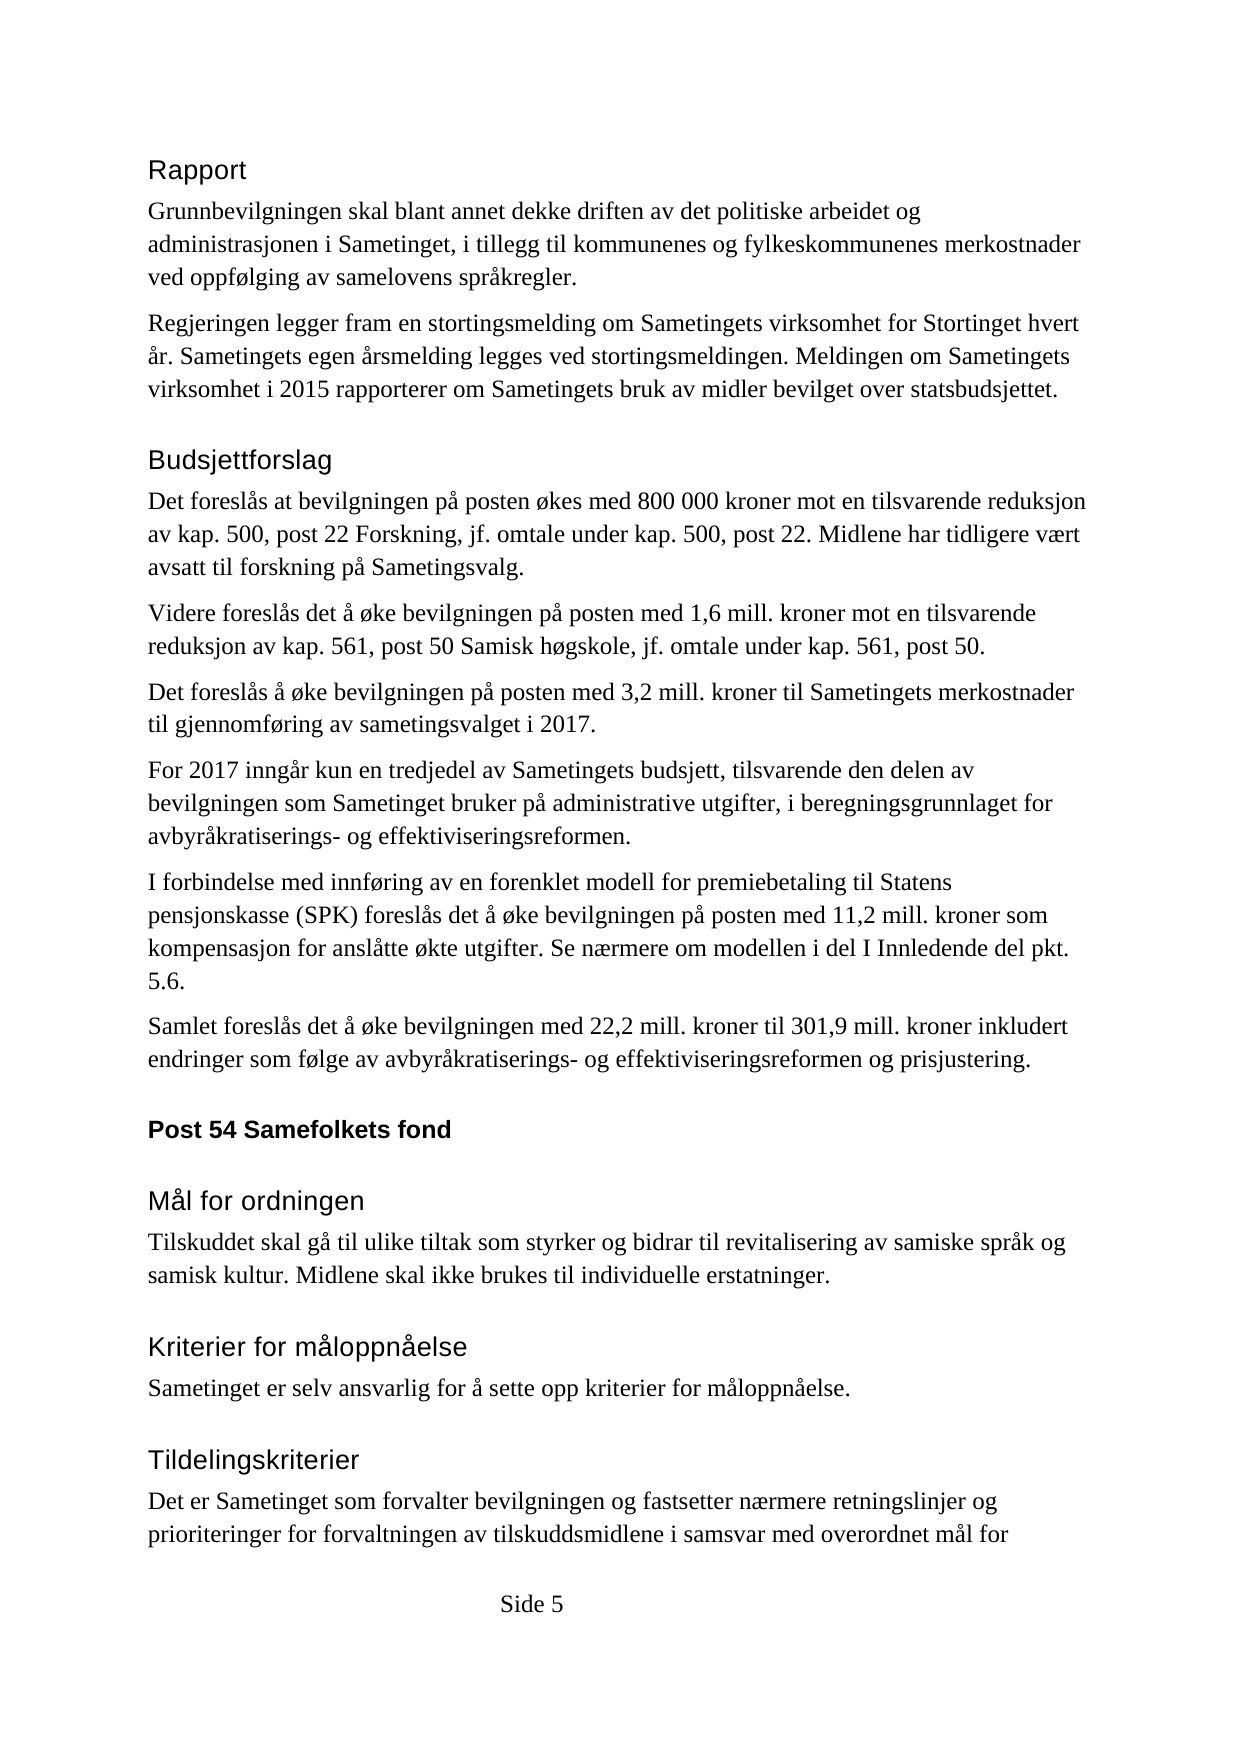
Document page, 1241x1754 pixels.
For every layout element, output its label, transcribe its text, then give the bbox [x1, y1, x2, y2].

text Videre foreslås det å øke bevilgningen på posten med 1,6 mill. kroner mot en tilsvarende reduksjon av kap. 561, post 50 Samisk høgskole, jf. omtale under kap. 561, post 50. [148, 598, 1093, 660]
text Samlet foreslås det å øke bevilgningen med 22,2 mill. kroner til 301,9 mill. kroner inkludert endringer som følge av avbyråkratiserings- og effektiviseringsreformen og prisjustering. [148, 1011, 1093, 1073]
text Rapport [148, 154, 1093, 185]
text Tildelingskriterier [148, 1444, 1093, 1475]
text Regjeringen legger fram en stortingsmelding om Sametingets virksomhet for Stortinget hvert år. Sametingets egen årsmelding legges ved stortingsmeldingen. Meldingen om Sametingets virksomhet i 2015 rapporterer om Sametingets bruk av midler bevilget over statsbudsjettet. [148, 308, 1093, 402]
text Tilskuddet skal gå til ulike tiltak som styrker og bidrar til revitalisering av samiske språk og samisk kultur. Midlene skal ikke brukes til individuelle erstatninger. [148, 1227, 1093, 1289]
text Budsjettforslag [148, 444, 1093, 476]
text Post 54 Samefolkets fond [148, 1115, 1093, 1143]
text Grunnbevilgningen skal blant annet dekke driften av det politiske arbeidet og administrasjonen i Sametinget, i tillegg til kommunenes og fylkeskommunenes merkostnader ved oppfølging av samelovens språkregler. [148, 196, 1093, 291]
text I forbindelse med innføring av en forenklet modell for premiebetaling til Statens pensjonskasse (SPK) foreslås det å øke bevilgningen på posten med 11,2 mill. kroner som kompensasjon for anslåtte økte utgifter. Se nærmere om modellen i del I Innledende del pkt. 5.6. [148, 867, 1093, 994]
text Det er Sametinget som forvalter bevilgningen og fastsetter nærmere retningslinjer og prioriteringer for forvaltningen av tilskuddsmidlene i samsvar med overordnet mål for [148, 1486, 1093, 1548]
text Det foreslås å øke bevilgningen på posten med 3,2 mill. kroner til Sametingets merkostnader til gjennomføring av sametingsvalget i 2017. [148, 677, 1093, 738]
text Kriterier for måloppnåelse [148, 1331, 1093, 1362]
text Sametinget er selv ansvarlig for å sette opp kriterier for måloppnåelse. [148, 1373, 1093, 1402]
text For 2017 inngår kun en tredjedel av Sametingets budsjett, tilsvarende den delen av bevilgningen som Sametinget bruker på administrative utgifter, i beregningsgrunnlaget for avbyråkratiserings- og effektiviseringsreformen. [148, 755, 1093, 850]
text Det foreslås at bevilgningen på posten økes med 800 000 kroner mot en tilsvarende reduksjon av kap. 500, post 22 Forskning, jf. omtale under kap. 500, post 22. Midlene har tidligere vært avsatt til forskning på Sametingsvalg. [148, 486, 1093, 581]
text Mål for ordningen [148, 1185, 1093, 1217]
